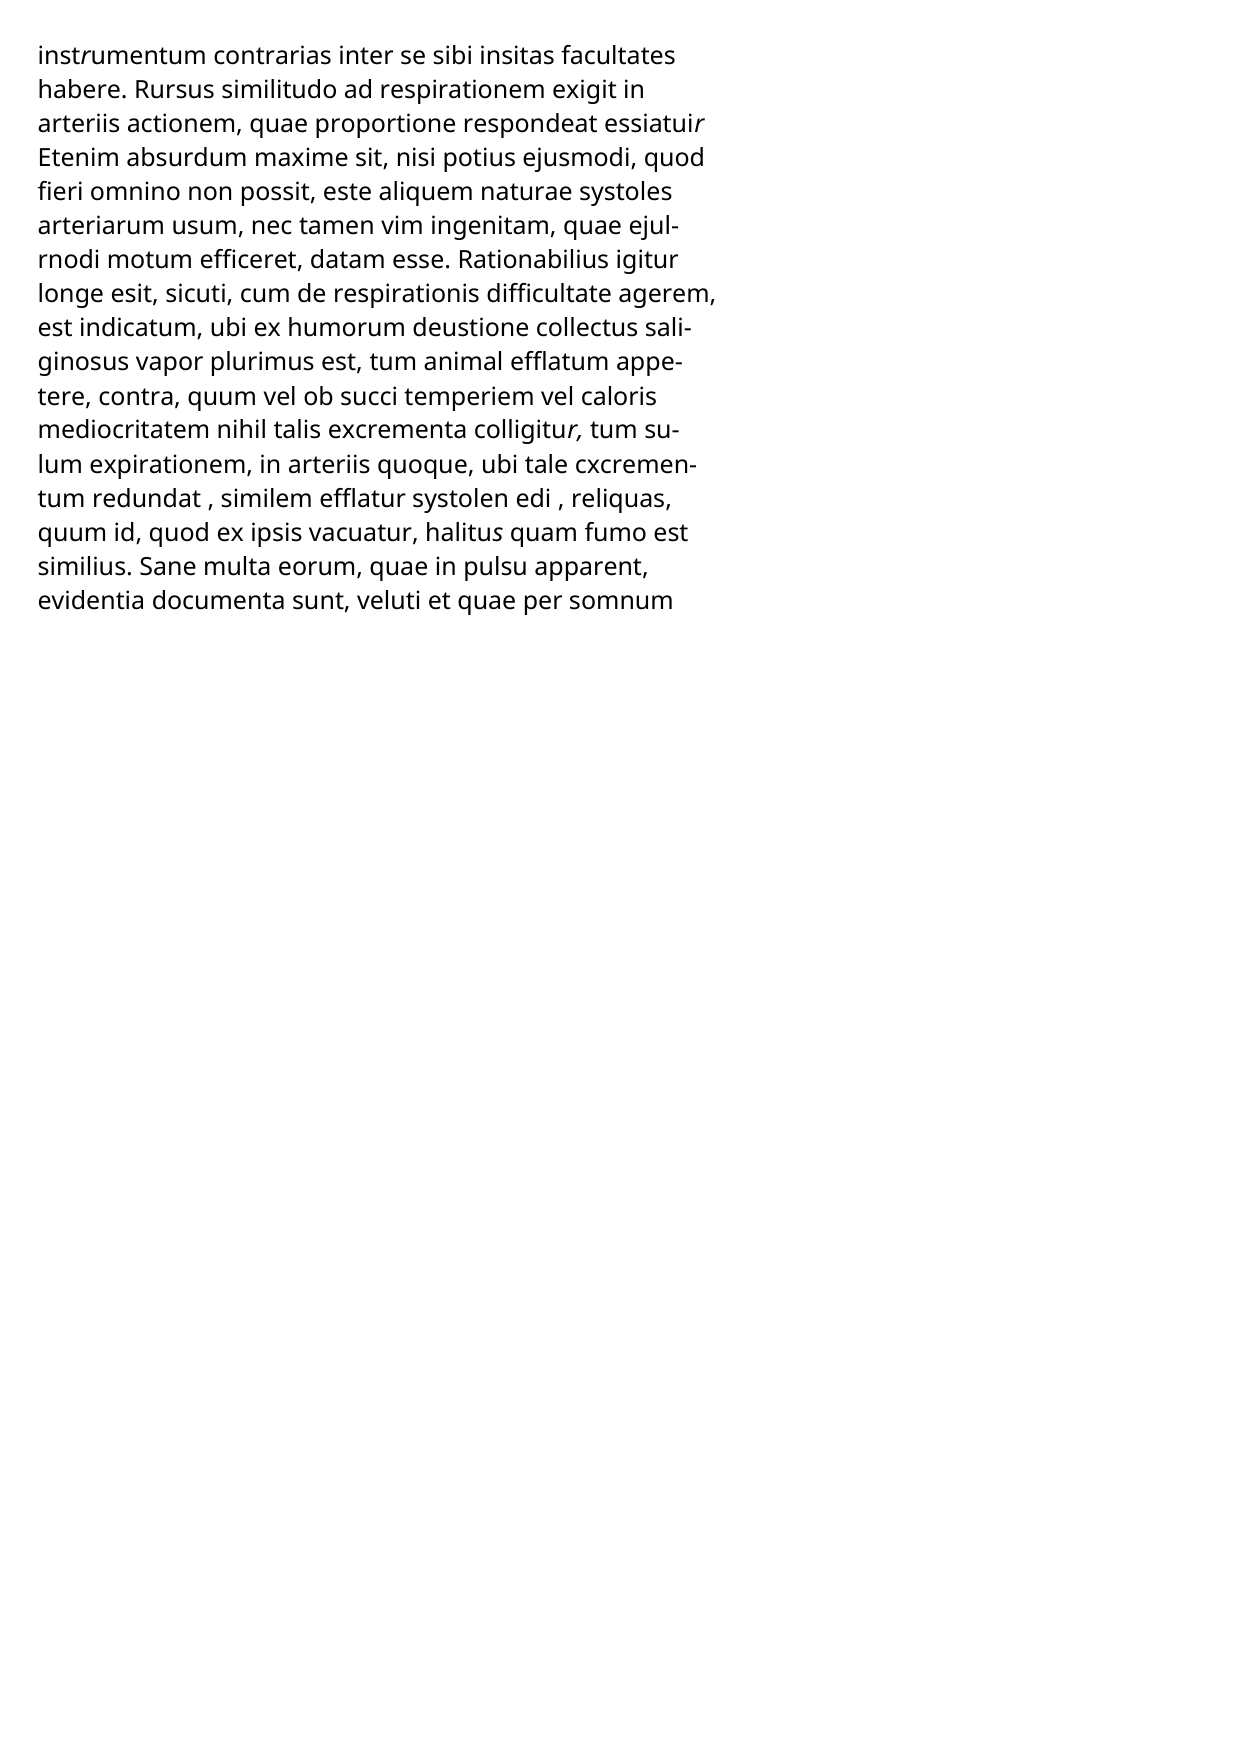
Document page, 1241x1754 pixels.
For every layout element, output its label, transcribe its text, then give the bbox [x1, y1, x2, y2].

text instrumentum contrarias inter se sibi insitas facultates habere. Rursus similitudo ad respirationem exigit in arteriis actionem, quae proportione respondeat essiatuir Etenim absurdum maxime sit, nisi potius ejusmodi, quod fieri omnino non possit, este aliquem naturae systoles arteriarum usum, nec tamen vim ingenitam, quae ejul- rnodi motum efficeret, datam esse. Rationabilius igitur longe esit, sicuti, cum de respirationis difficultate agerem, est indicatum, ubi ex humorum deustione collectus sali- ginosus vapor plurimus est, tum animal efflatum appe- tere, contra, quum vel ob succi temperiem vel caloris mediocritatem nihil talis excrementa colligitur, tum su- lum expirationem, in arteriis quoque, ubi tale cxcremen- tum redundat , similem efflatur systolen edi , reliquas, quum id, quod ex ipsis vacuatur, halitus quam fumo est similius. Sane multa eorum, quae in pulsu apparent, evidentia documenta sunt, veluti et quae per somnum [37, 37, 1203, 617]
